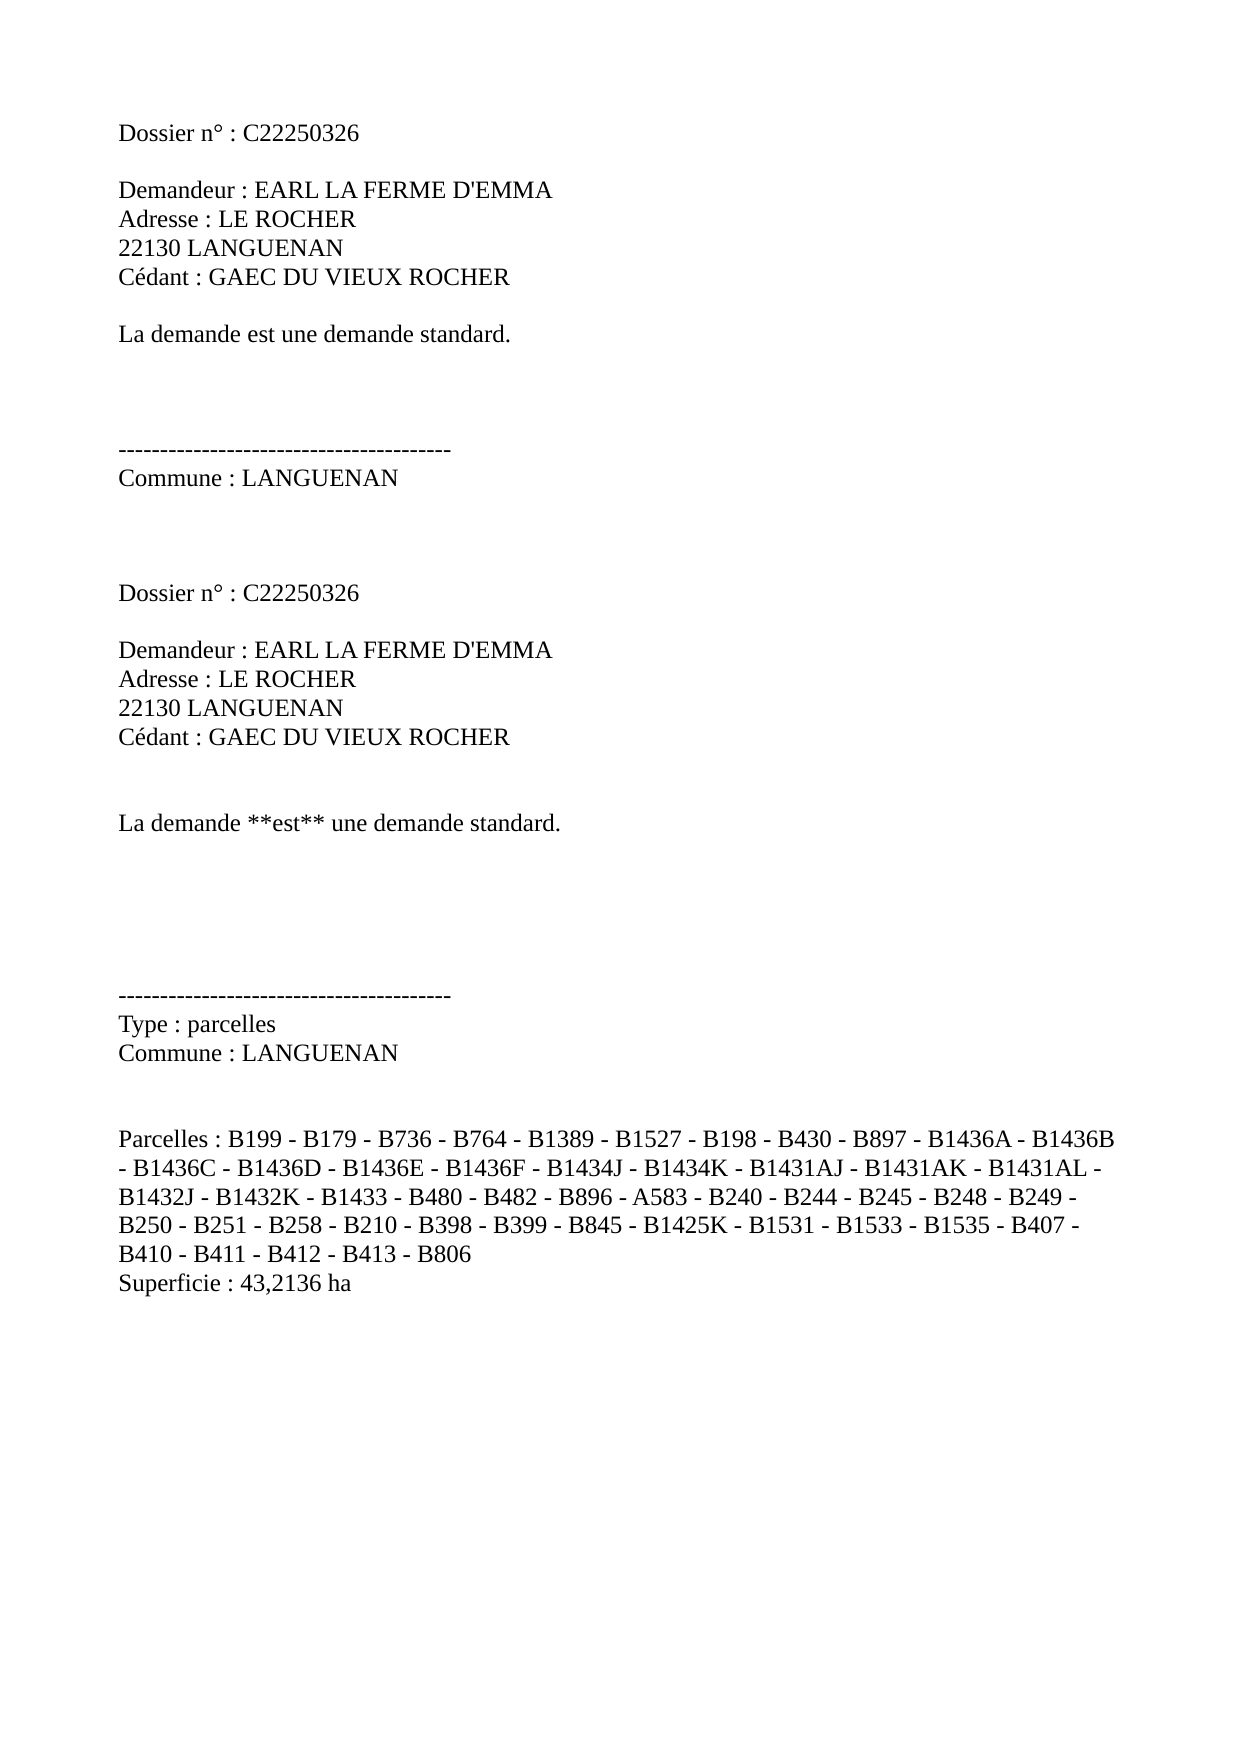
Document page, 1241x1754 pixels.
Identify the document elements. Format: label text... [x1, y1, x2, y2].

text Cédant : GAEC DU VIEUX ROCHER [118, 722, 1122, 751]
text La demande est une demande standard. [118, 319, 1122, 377]
text ---------------------------------------- [118, 434, 1122, 463]
text ---------------------------------------- [118, 981, 1122, 1009]
text La demande **est** une demande standard. [118, 808, 1122, 837]
text Parcelles : B199 - B179 - B736 - B764 - B1389 - B1527 - B198 - B430 - B897 - B1436A - B1436B - B1436C - B1436D - B1436E - B1436F - B1434J - B1434K - B1431AJ - B1431AK - B1431AL - B1432J - B1432K - B1433 - B480 - B482 - B896 - A583 - B240 - B244 - B245 - B248 - B249 - B250 - B251 - B258 - B210 - B398 - B399 - B845 - B1425K - B1531 - B1533 - B1535 - B407 - B410 - B411 - B412 - B413 - B806 [118, 1124, 1122, 1268]
text Adresse : LE ROCHER 22130 LANGUENAN [118, 664, 1122, 722]
text Dossier n° : C22250326 [118, 118, 1122, 147]
text Demandeur : EARL LA FERME D'EMMA [118, 636, 1122, 664]
text Demandeur : EARL LA FERME D'EMMA [118, 176, 1122, 204]
text Commune : LANGUENAN [118, 1038, 1122, 1067]
text Dossier n° : C22250326 [118, 578, 1122, 607]
text Cédant : GAEC DU VIEUX ROCHER [118, 262, 1122, 291]
text Type : parcelles [118, 1009, 1122, 1038]
text Superficie : 43,2136 ha [118, 1268, 1122, 1297]
text Commune : LANGUENAN [118, 463, 1122, 492]
text Adresse : LE ROCHER 22130 LANGUENAN [118, 204, 1122, 262]
